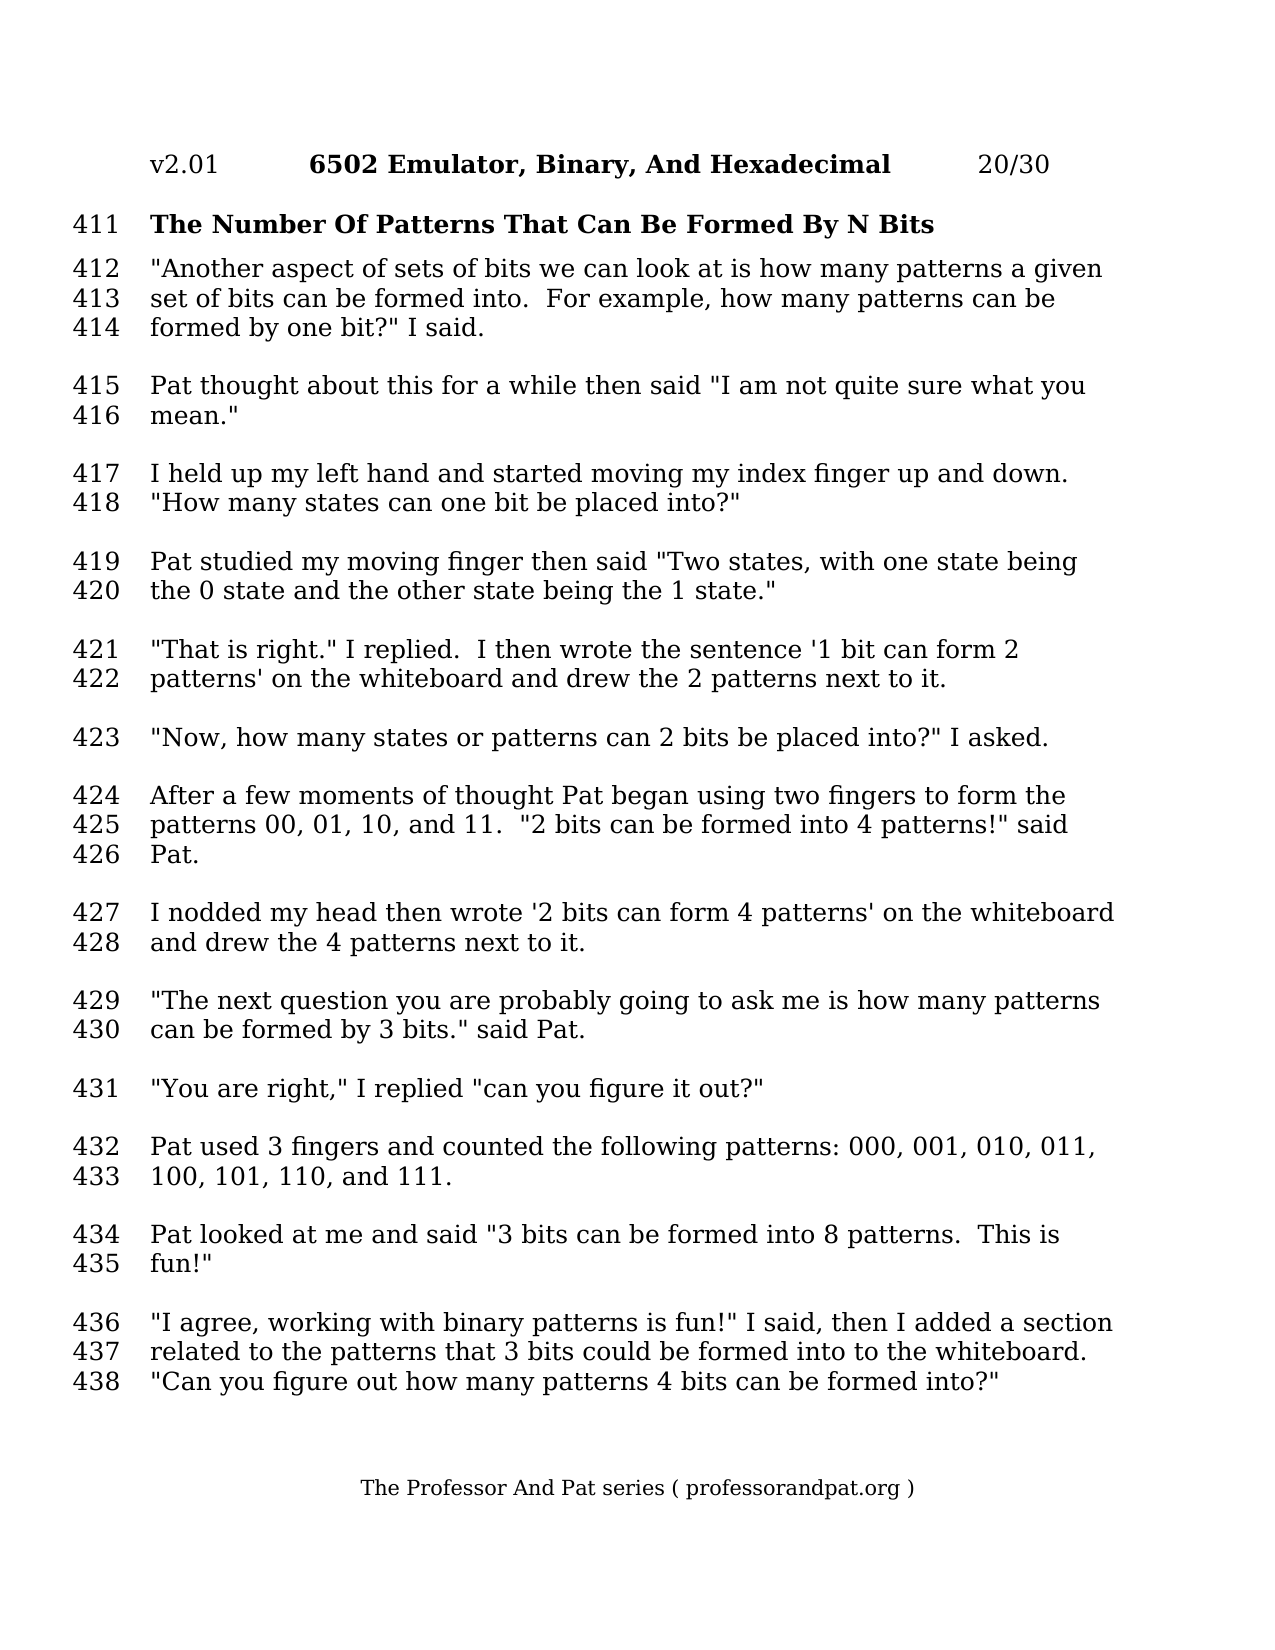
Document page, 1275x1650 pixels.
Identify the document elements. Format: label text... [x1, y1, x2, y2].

text After a few moments of thought Pat began using two fingers to form the patterns 00, 01, 10, and 11. "2 bits can be formed into 4 patterns!" said Pat. [150, 781, 1125, 869]
text Pat used 3 fingers and counted the following patterns: 000, 001, 010, 011, 100, 101, 110, and 111. [150, 1133, 1125, 1191]
text "The next question you are probably going to ask me is how many patterns can be formed by 3 bits." said Pat. [150, 986, 1125, 1045]
text "I agree, working with binary patterns is fun!" I said, then I added a section related to the patterns that 3 bits could be formed into to the whiteboard. "Can you figure out how many patterns 4 bits can be formed into?" [150, 1308, 1125, 1396]
text Pat looked at me and said "3 bits can be formed into 8 patterns. This is fun!" [150, 1220, 1125, 1279]
text I held up my left hand and started moving my index finger up and down. "How many states can one bit be placed into?" [150, 459, 1125, 518]
text Pat thought about this for a while then said "I am not quite sure what you mean." [150, 372, 1125, 430]
text "Another aspect of sets of bits we can look at is how many patterns a given set of bits can be formed into. For example, how many patterns can be formed by one bit?" I said. [150, 254, 1125, 342]
text "You are right," I replied "can you figure it out?" [150, 1074, 1125, 1103]
text I nodded my head then wrote '2 bits can form 4 patterns' on the whiteboard and drew the 4 patterns next to it. [150, 898, 1125, 957]
subtitle The Number Of Patterns That Can Be Formed By N Bits [150, 210, 1125, 239]
text "That is right." I replied. I then wrote the sentence '1 bit can form 2 patterns' on the whiteboard and drew the 2 patterns next to it. [150, 635, 1125, 693]
text Pat studied my moving finger then said "Two states, with one state being the 0 state and the other state being the 1 state." [150, 547, 1125, 606]
text "Now, how many states or patterns can 2 bits be placed into?" I asked. [150, 723, 1125, 752]
